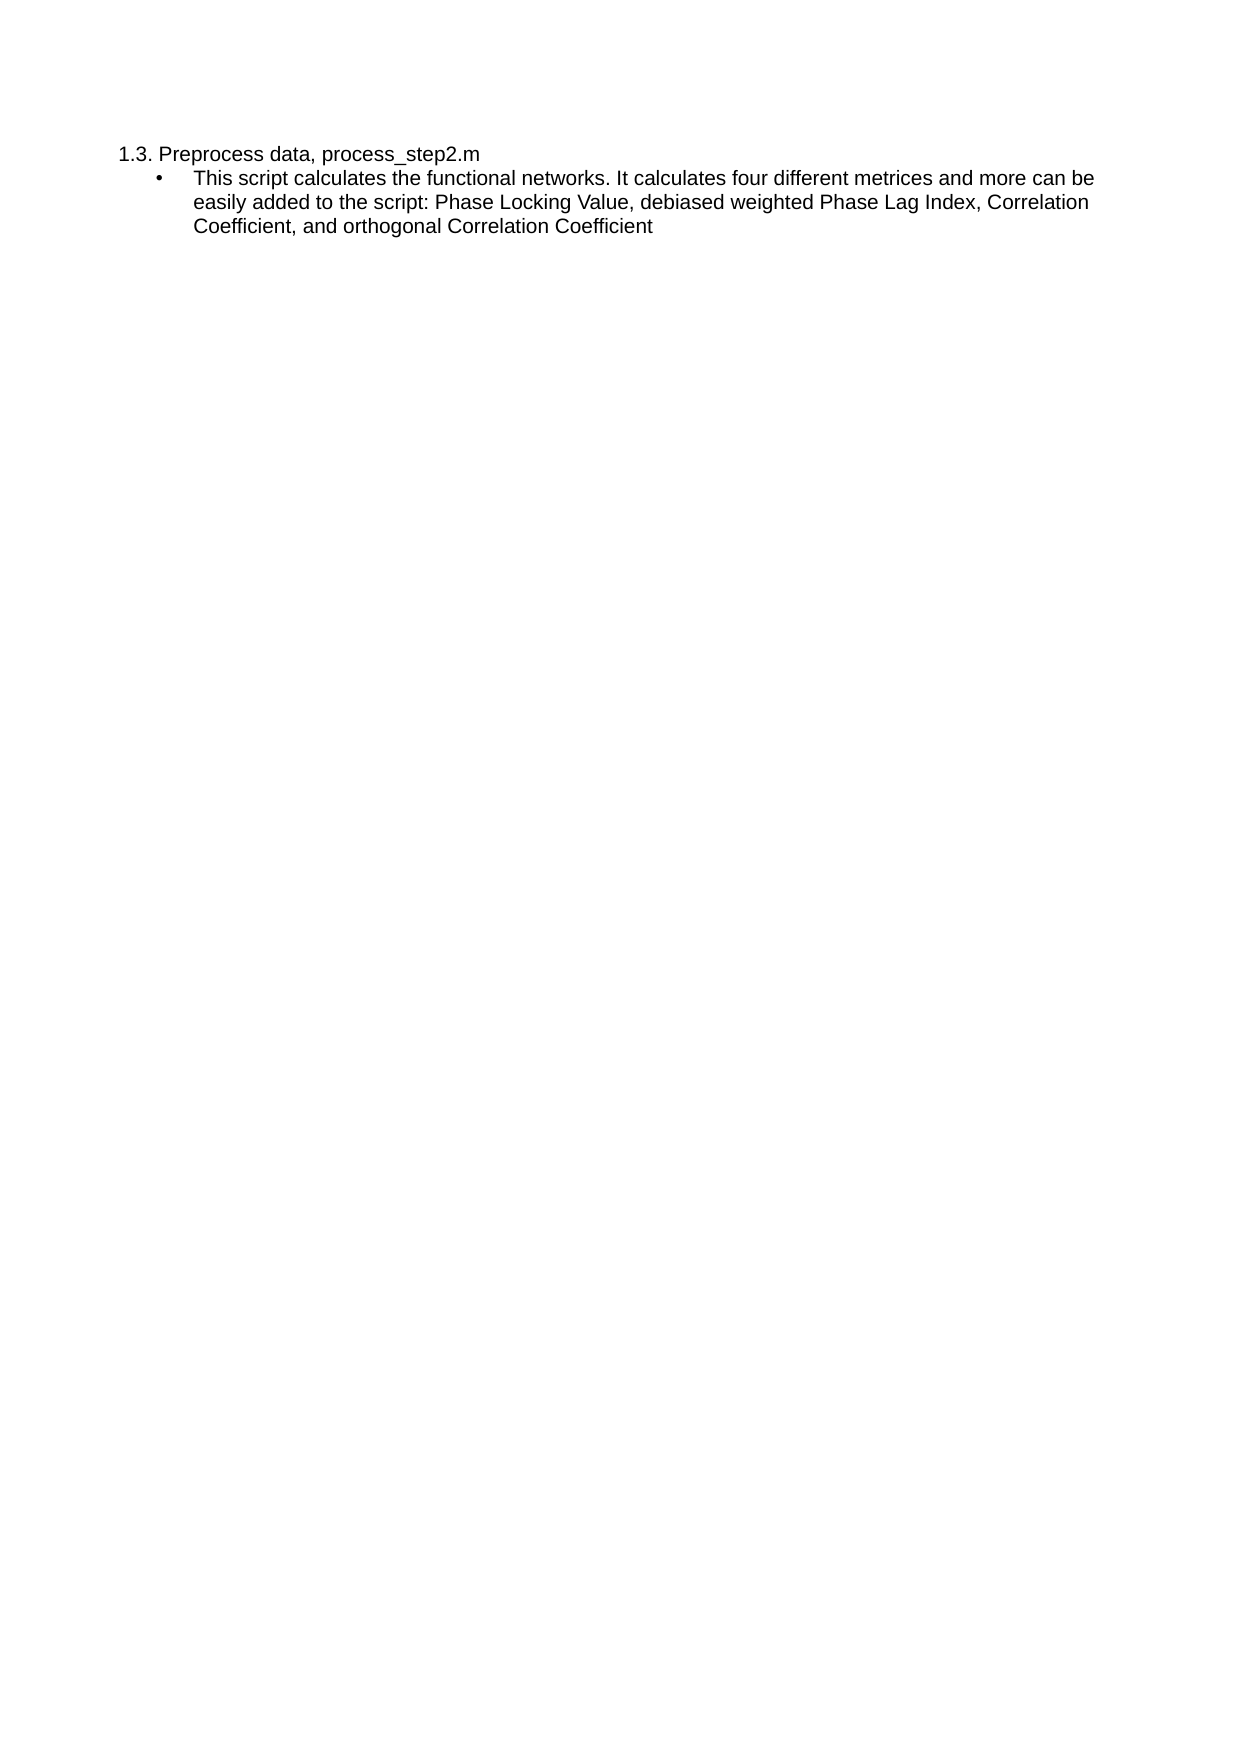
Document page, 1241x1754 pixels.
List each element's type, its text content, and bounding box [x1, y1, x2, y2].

text 1.3. Preprocess data, process_step2.m [118, 142, 1122, 166]
list This script calculates the functional networks. It calculates four different metrices and more can be easily added to the script: Phase Locking Value, debiased weighted Phase Lag Index, Correlation Coefficient, and orthogonal Correlation Coefficient [156, 166, 1122, 238]
